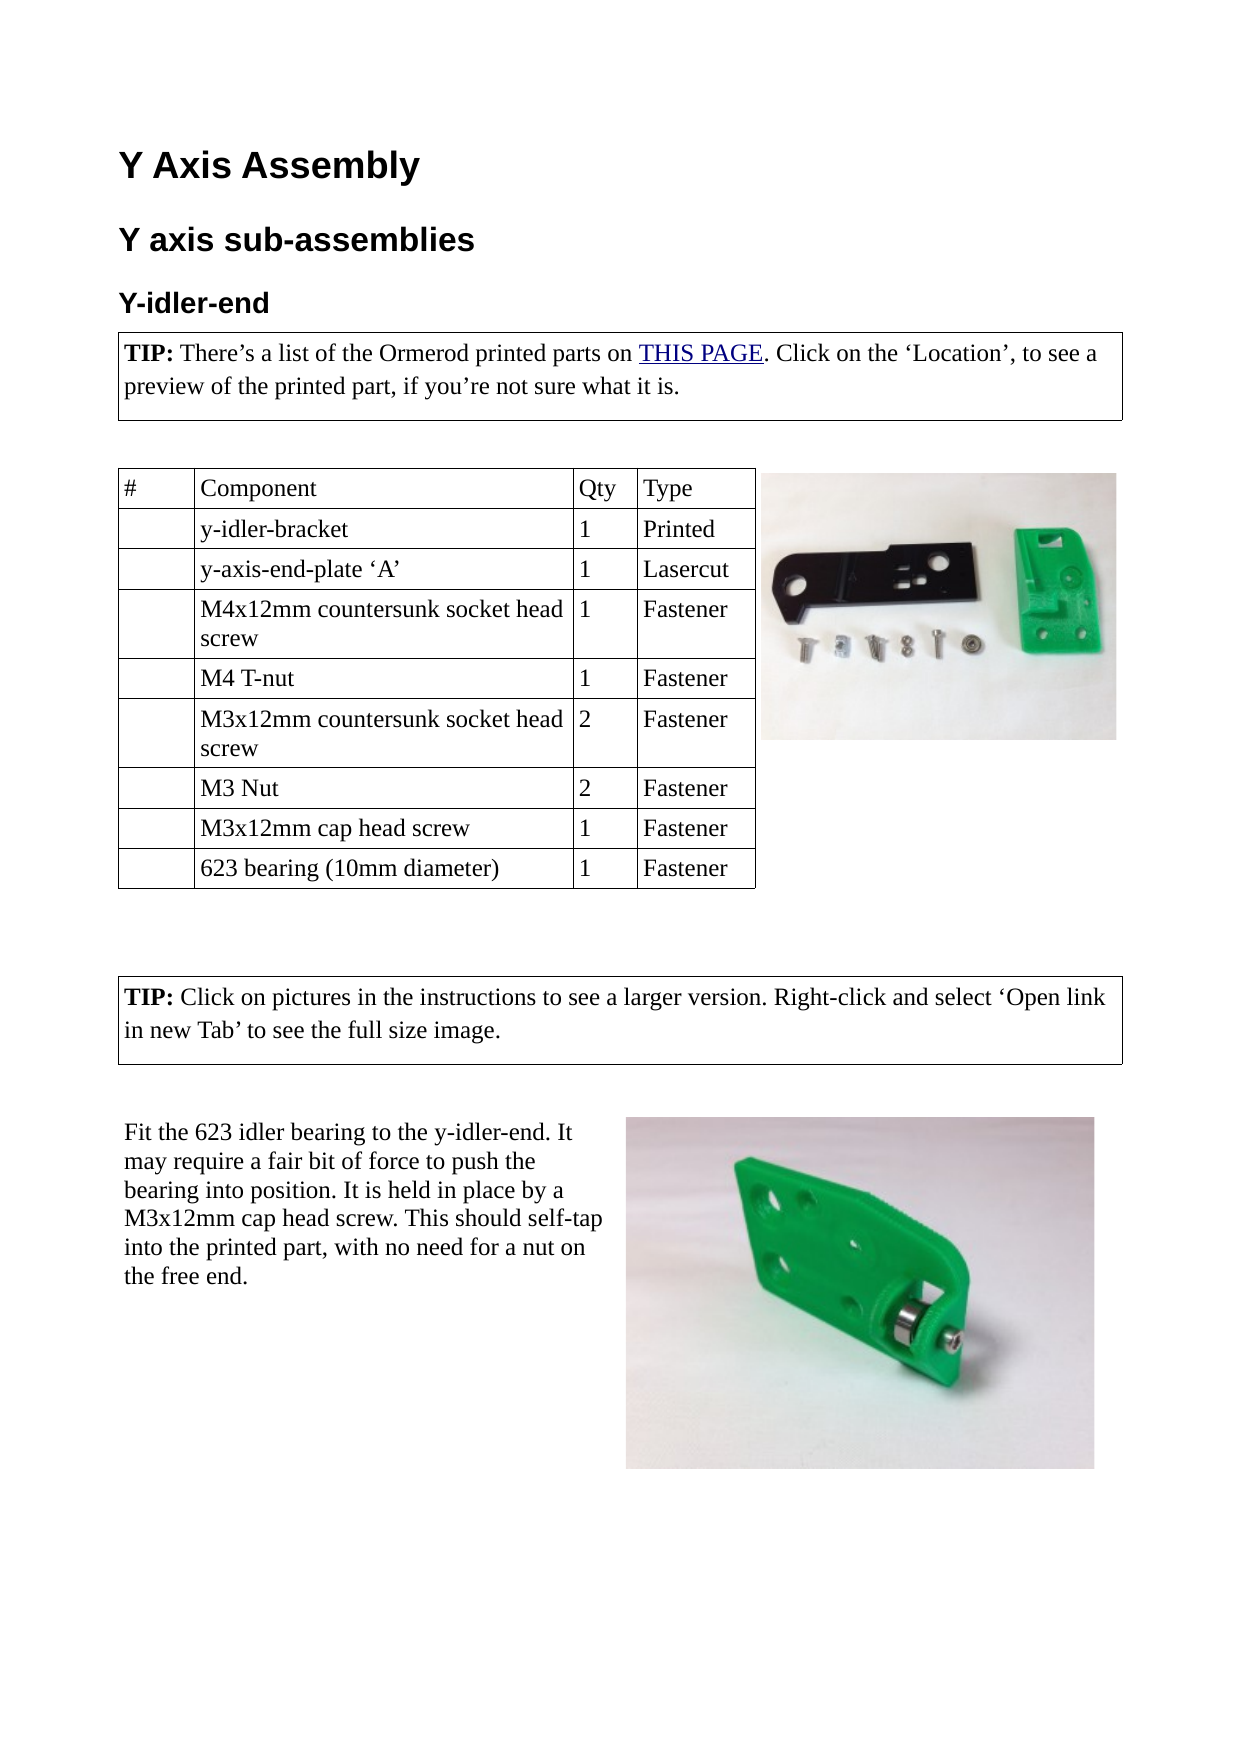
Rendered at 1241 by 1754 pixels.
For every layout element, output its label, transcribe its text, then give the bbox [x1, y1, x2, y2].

table_cell [119, 549, 194, 589]
table_cell [119, 809, 194, 848]
table_cell y-idler-bracket [195, 509, 573, 548]
table_cell 2 [574, 699, 637, 767]
table_header Fit the 623 idler bearing to the y-idler-end. It may require a fair bit of force to push the bearing into position. It is held in place by a M3x12mm cap head screw. This should self-tap into the printed part, with no need for a nut on the free end. [118, 1112, 620, 1474]
table_cell 1 [574, 849, 637, 888]
table_cell Printed [638, 509, 755, 548]
table_cell Fastener [638, 659, 755, 698]
table_cell [119, 659, 194, 698]
table_header # [119, 469, 194, 508]
table_cell [573, 889, 637, 928]
table_cell Fastener [638, 699, 755, 767]
table_cell [637, 889, 755, 928]
table_header TIP: There’s a list of the Ormerod printed parts on THIS PAGE. Click on the ‘Location’, to see a preview of the printed part, if you’re not sure what it is. [119, 333, 1122, 420]
table_cell M3x12mm countersunk socket head screw [195, 699, 573, 767]
subtitle Y-idler-end [118, 286, 1122, 319]
table_cell 1 [574, 549, 637, 589]
table_cell Fastener [638, 809, 755, 848]
table_cell y-axis-end-plate ‘A’ [195, 549, 573, 589]
table_cell Lasercut [638, 549, 755, 589]
table_header [620, 1112, 1122, 1474]
subtitle Y axis sub-assemblies [118, 220, 1122, 259]
table_cell [119, 768, 194, 807]
table_cell 2 [574, 768, 637, 807]
table_cell 1 [574, 659, 637, 698]
table_cell Fastener [638, 590, 755, 658]
table_cell [194, 889, 573, 928]
table_cell [119, 849, 194, 888]
table_cell Fastener [638, 768, 755, 807]
table_cell [118, 889, 194, 928]
table_cell M4x12mm countersunk socket head screw [195, 590, 573, 658]
table_cell [119, 590, 194, 658]
table_cell [119, 699, 194, 767]
table_header TIP: Click on pictures in the instructions to see a larger version. Right-click and select ‘Open link in new Tab’ to see the full size image. [119, 977, 1122, 1064]
table_cell M4 T-nut [195, 659, 573, 698]
table_header Component [195, 469, 573, 508]
table_header [755, 468, 1122, 928]
table_header Qty [574, 469, 637, 508]
table_cell M3x12mm cap head screw [195, 809, 573, 848]
picture [761, 473, 1117, 740]
table_cell 623 bearing (10mm diameter) [195, 849, 573, 888]
table_cell M3 Nut [195, 768, 573, 807]
table_cell 1 [574, 509, 637, 548]
table_cell 1 [574, 809, 637, 848]
picture [625, 1117, 1095, 1469]
table_cell 1 [574, 590, 637, 658]
table_cell [119, 509, 194, 548]
subtitle Y Axis Assembly [118, 143, 1122, 187]
table_header Type [638, 469, 755, 508]
table_cell Fastener [638, 849, 755, 888]
